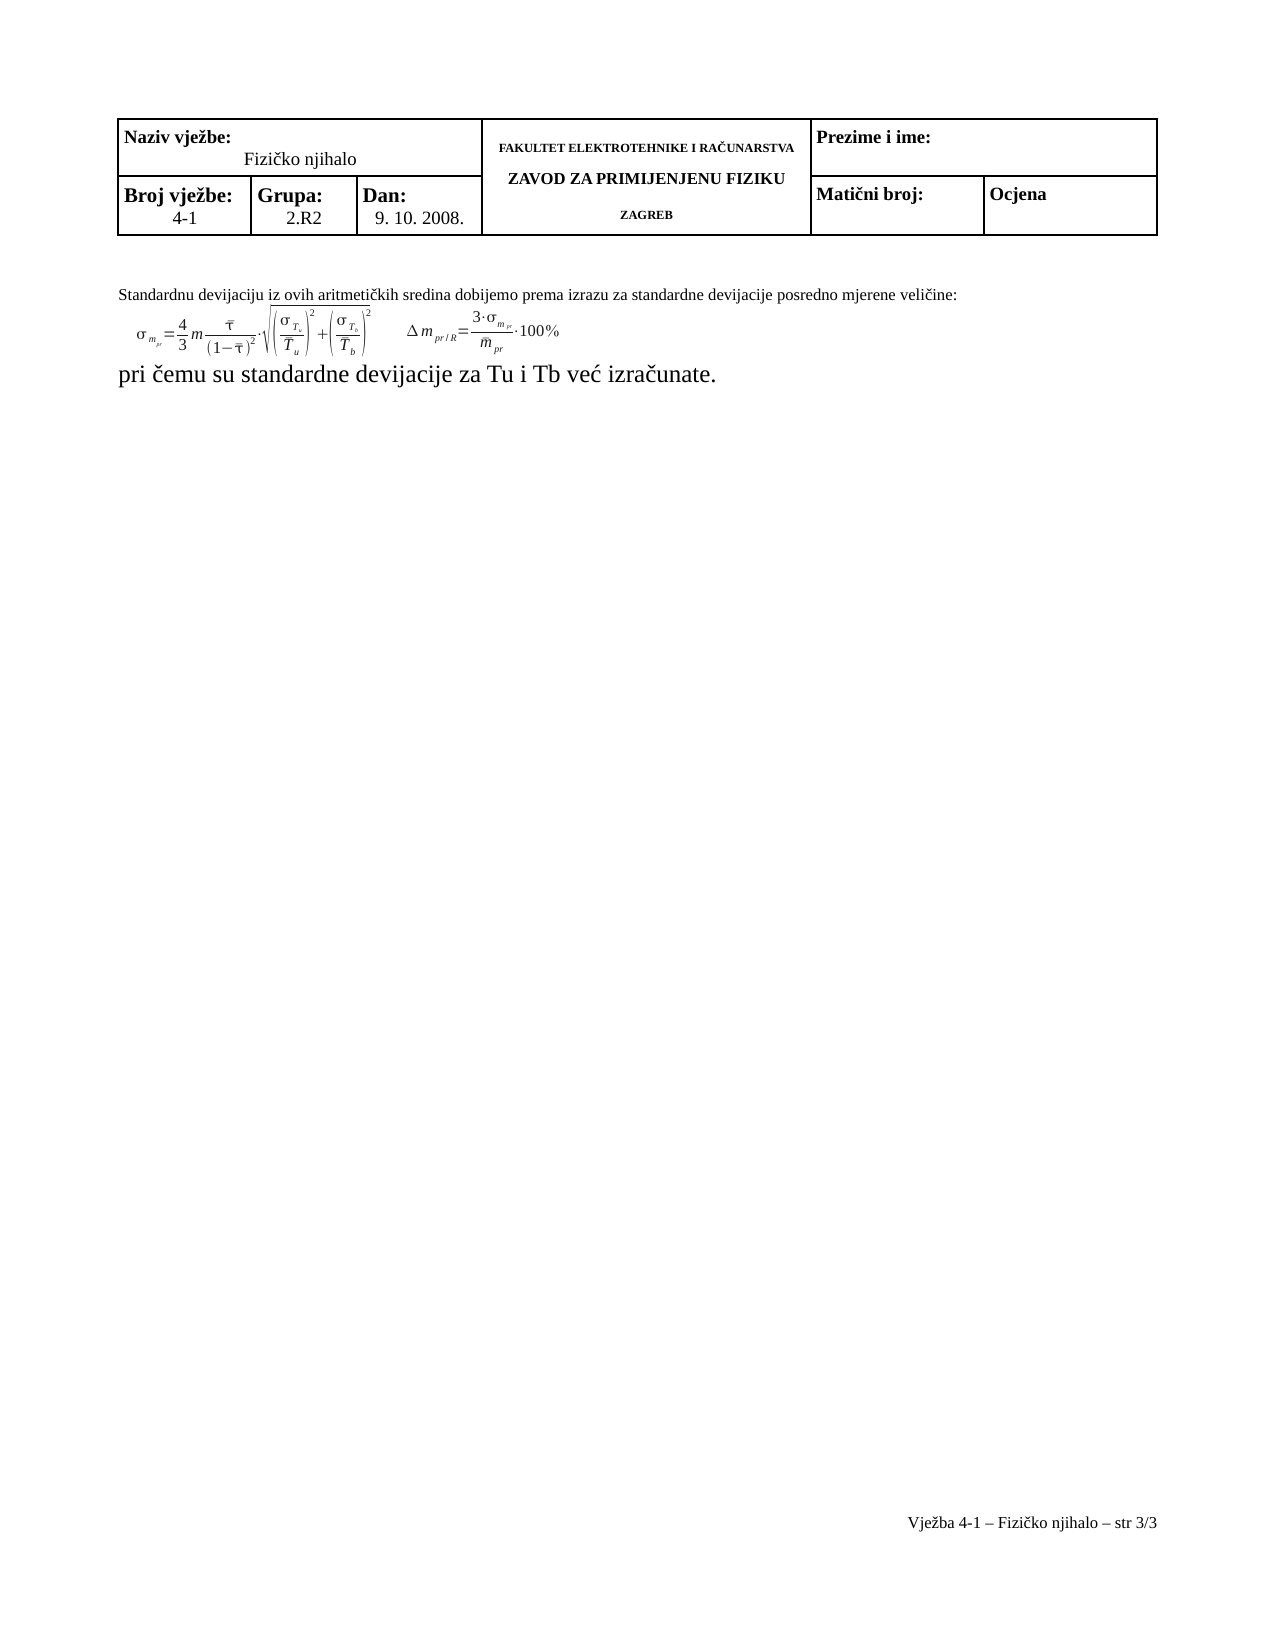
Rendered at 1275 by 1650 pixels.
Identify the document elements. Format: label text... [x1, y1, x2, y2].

text pri čemu su standardne devijacije za Tu i Tb već izračunate. [118, 359, 1157, 388]
text Standardnu devijaciju iz ovih aritmetičkih sredina dobijemo prema izrazu za standardne devijacije posredno mjerene veličine: [118, 285, 1157, 304]
